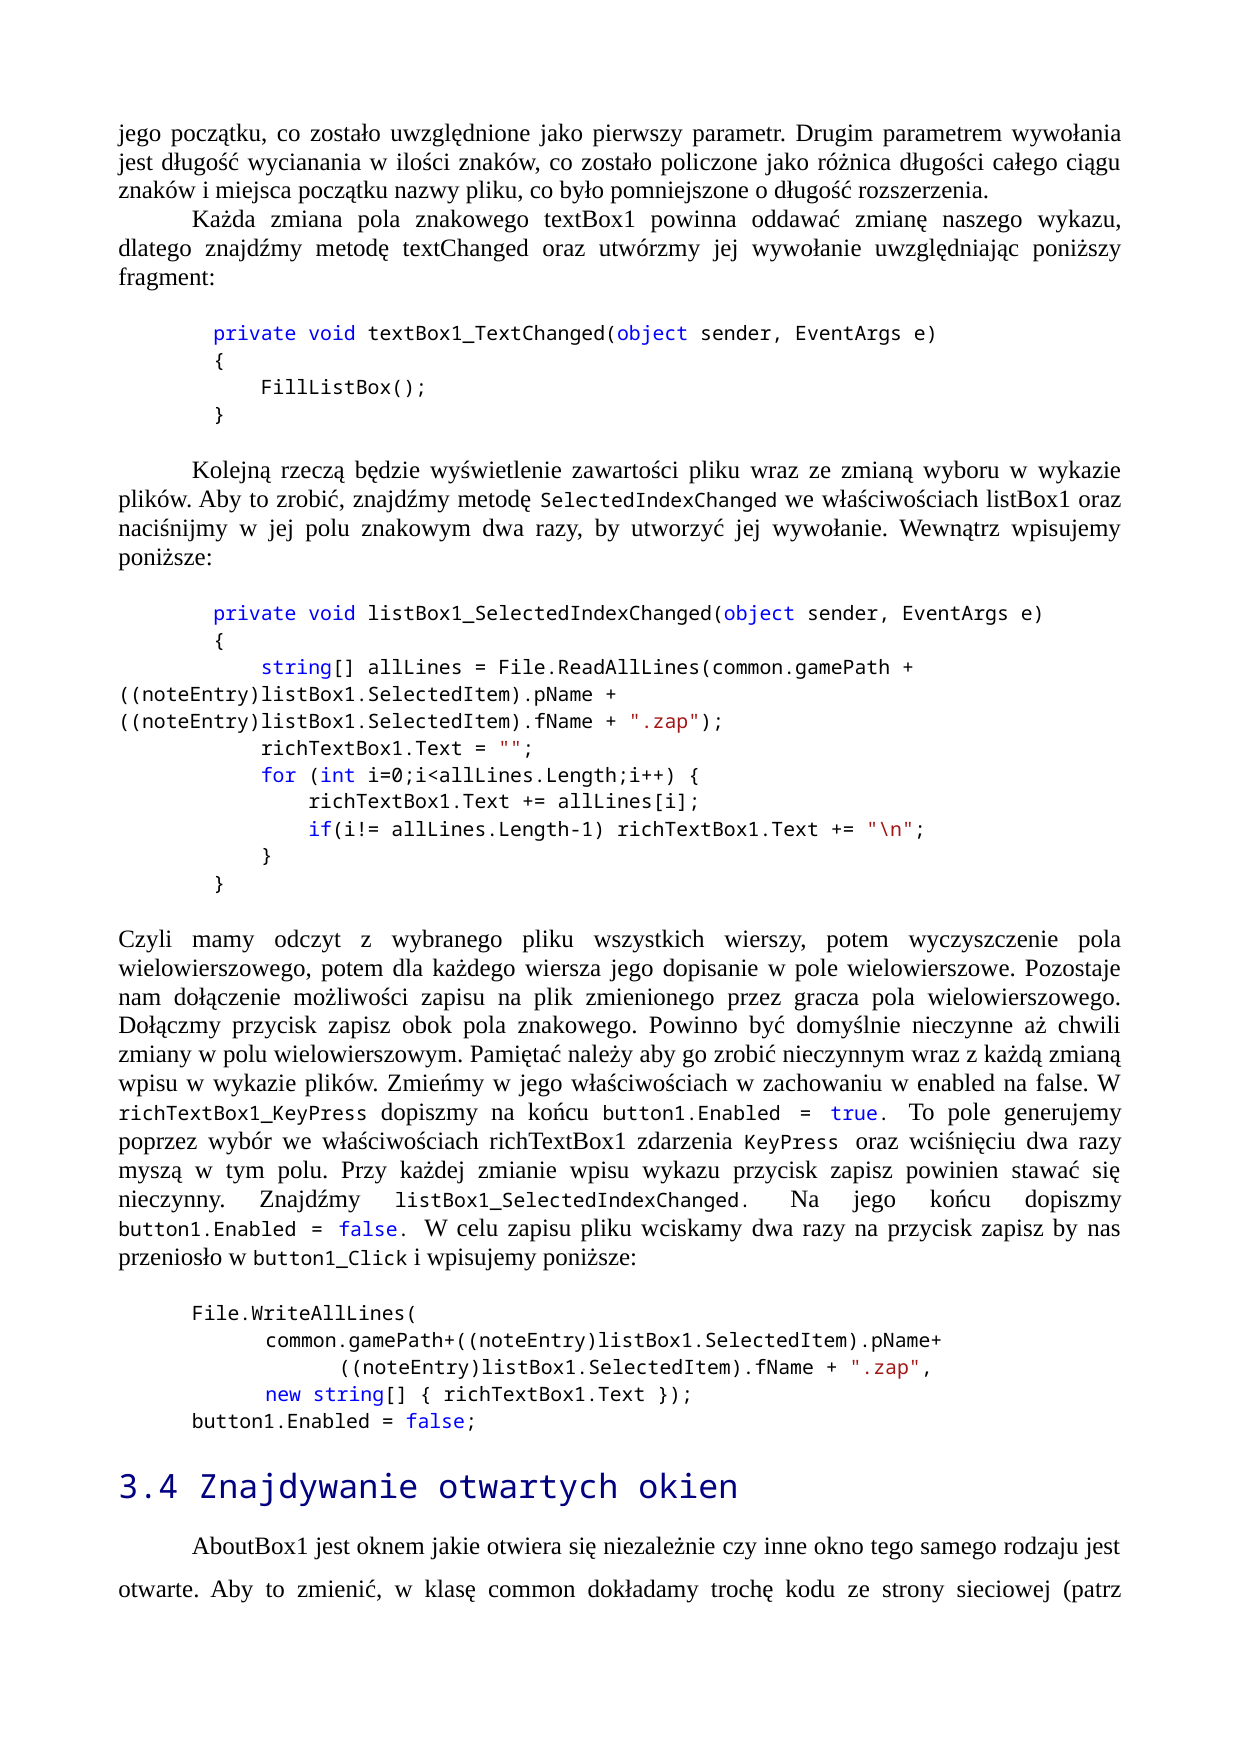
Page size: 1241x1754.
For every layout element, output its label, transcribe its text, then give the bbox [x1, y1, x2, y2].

text richTextBox1.Text = ""; [118, 734, 1122, 761]
text private void textBox1_TextChanged(object sender, EventArgs e) [118, 319, 1122, 346]
text Każda zmiana pola znakowego textBox1 powinna oddawać zmianę naszego wykazu, dlatego znajdźmy metodę textChanged oraz utwórzmy jej wywołanie uwzględniając poniższy fragment: [118, 204, 1122, 291]
text } [118, 400, 1122, 427]
text jego początku, co zostało uwzględnione jako pierwszy parametr. Drugim parametrem wywołania jest długość wycianania w ilości znaków, co zostało policzone jako różnica długości całego ciągu znaków i miejsca początku nazwy pliku, co było pomniejszone o długość rozszerzenia. [118, 118, 1122, 204]
text if(i!= allLines.Length-1) richTextBox1.Text += "\n"; [118, 815, 1122, 842]
text button1.Enabled = false; [118, 1407, 1122, 1434]
text string[] allLines = File.ReadAllLines(common.gamePath + ((noteEntry)listBox1.SelectedItem).pName + [118, 653, 1122, 707]
text richTextBox1.Text += allLines[i]; [118, 788, 1122, 815]
text common.gamePath+((noteEntry)listBox1.SelectedItem).pName+ ((noteEntry)listBox1.SelectedItem).fName + ".zap", [118, 1326, 1122, 1380]
text Kolejną rzeczą będzie wyświetlenie zawartości pliku wraz ze zmianą wyboru w wykazie plików. Aby to zrobić, znajdźmy metodę SelectedIndexChanged we właściwościach listBox1 oraz naciśnijmy w jej polu znakowym dwa razy, by utworzyć jej wywołanie. Wewnątrz wpisujemy poniższe: [118, 455, 1122, 571]
text { [118, 346, 1122, 373]
text } [118, 869, 1122, 896]
text 3.4 Znajdywanie otwartych okien [118, 1463, 1122, 1508]
text FillListBox(); [118, 373, 1122, 400]
text File.WriteAllLines( [118, 1299, 1122, 1326]
text new string[] { richTextBox1.Text }); [118, 1380, 1122, 1407]
text AboutBox1 jest oknem jakie otwiera się niezależnie czy inne okno tego samego rodzaju jest otwarte. Aby to zmienić, w klasę common dokładamy trochę kodu ze strony sieciowej (patrz [118, 1531, 1122, 1603]
text ((noteEntry)listBox1.SelectedItem).fName + ".zap"); [118, 707, 1122, 734]
text for (int i=0;i<allLines.Length;i++) { [118, 761, 1122, 788]
text Czyli mamy odczyt z wybranego pliku wszystkich wierszy, potem wyczyszczenie pola wielowierszowego, potem dla każdego wiersza jego dopisanie w pole wielowierszowe. Pozostaje nam dołączenie możliwości zapisu na plik zmienionego przez gracza pola wielowierszowego. Dołączmy przycisk zapisz obok pola znakowego. Powinno być domyślnie nieczynne aż chwili zmiany w polu wielowierszowym. Pamiętać należy aby go zrobić nieczynnym wraz z każdą zmianą wpisu w wykazie plików. Zmieńmy w jego właściwościach w zachowaniu w enabled na false. W richTextBox1_KeyPress dopiszmy na końcu button1.Enabled = true. To pole generujemy poprzez wybór we właściwościach richTextBox1 zdarzenia KeyPress oraz wciśnięciu dwa razy myszą w tym polu. Przy każdej zmianie wpisu wykazu przycisk zapisz powinien stawać się nieczynny. Znajdźmy listBox1_SelectedIndexChanged. Na jego końcu dopiszmy button1.Enabled = false. W celu zapisu pliku wciskamy dwa razy na przycisk zapisz by nas przeniosło w button1_Click i wpisujemy poniższe: [118, 924, 1122, 1271]
text { [118, 626, 1122, 653]
text } [118, 842, 1122, 869]
text private void listBox1_SelectedIndexChanged(object sender, EventArgs e) [118, 599, 1122, 626]
